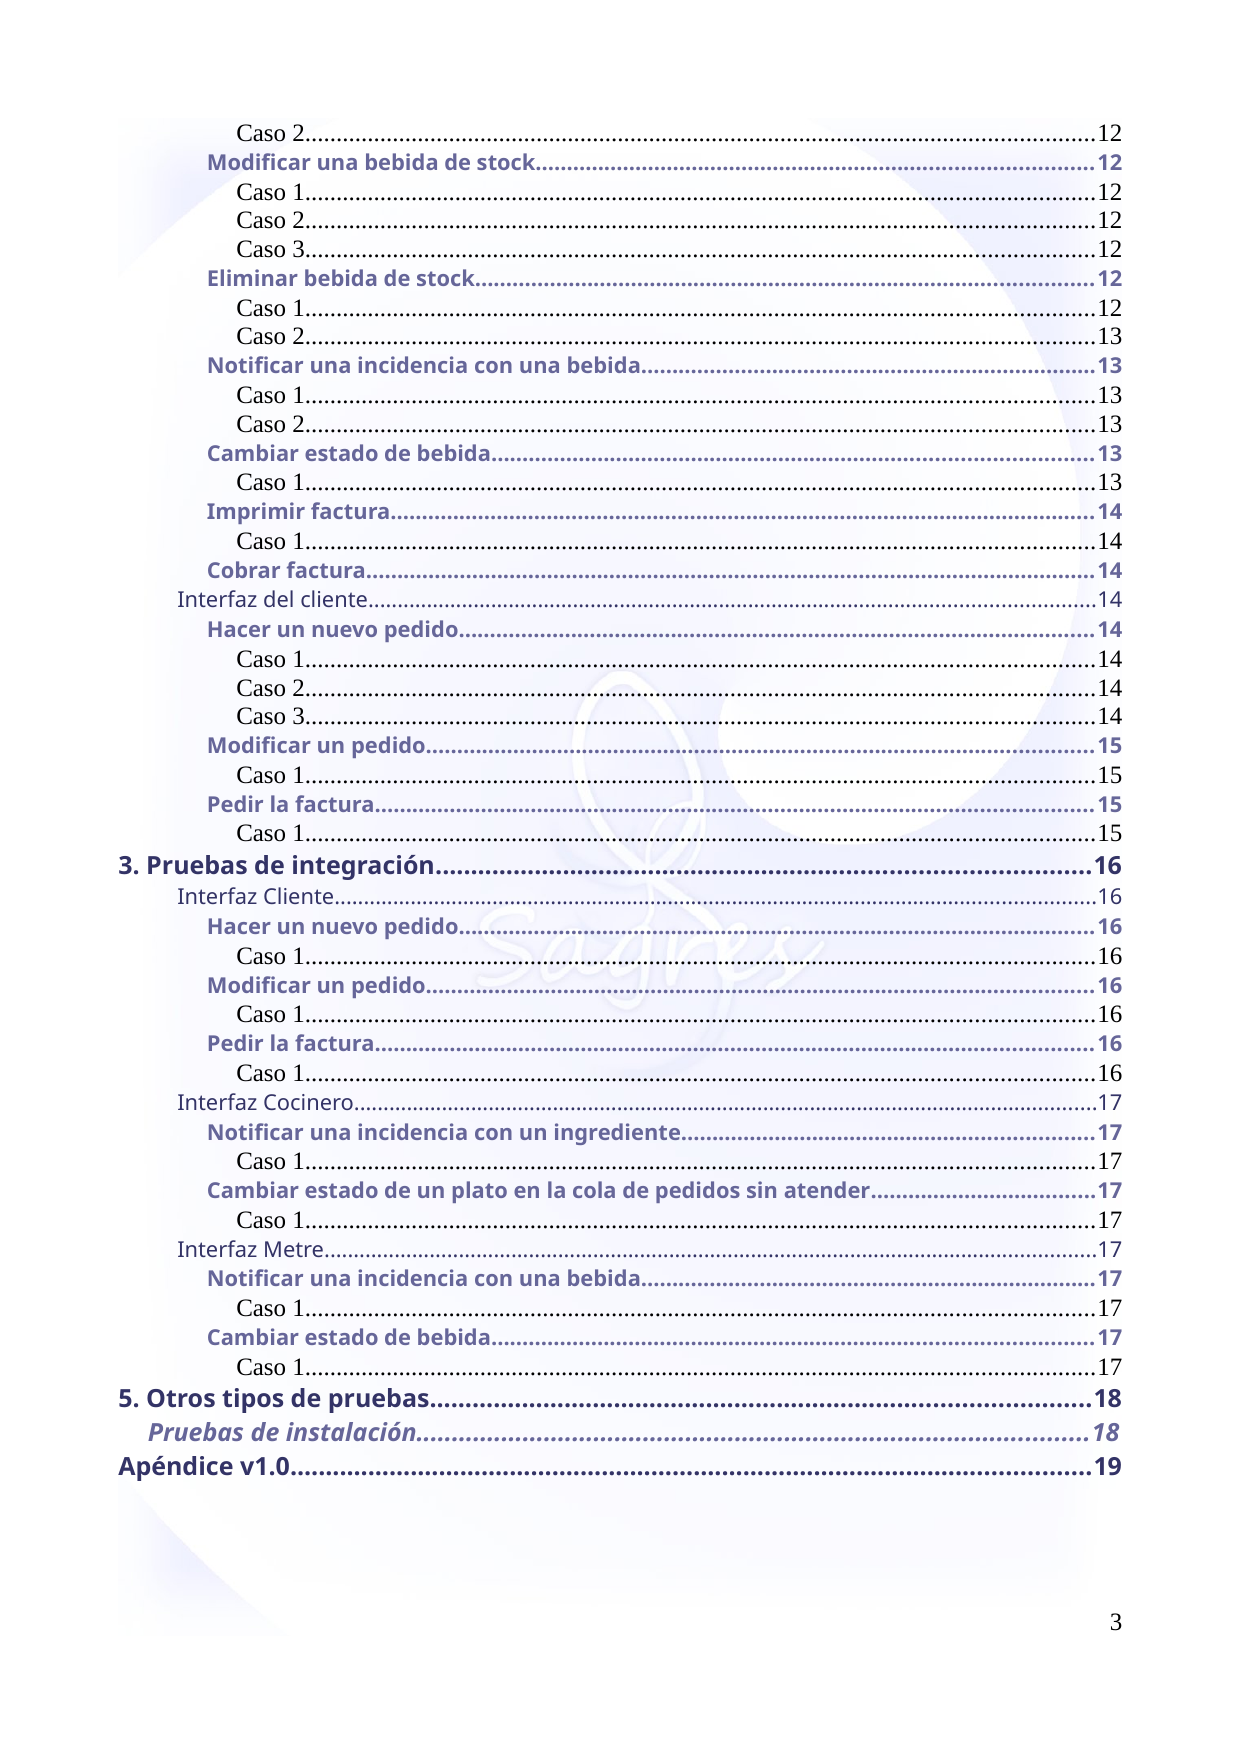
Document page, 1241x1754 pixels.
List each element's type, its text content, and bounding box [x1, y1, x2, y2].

text Caso 1 13 [236, 467, 1122, 496]
text Interfaz del cliente 14 [177, 584, 1122, 614]
text Cambiar estado de un plato en la cola de pedidos sin atender 17 [207, 1175, 1122, 1205]
text Caso 1 17 [236, 1205, 1122, 1234]
text 5. Otros tipos de pruebas 18 [118, 1381, 1122, 1414]
text Caso 2 12 [236, 118, 1122, 147]
picture [118, 118, 236, 847]
text Caso 2 13 [236, 321, 1122, 350]
text Caso 2 13 [236, 409, 1122, 437]
picture [118, 881, 236, 1381]
text Cobrar factura 14 [207, 554, 1122, 584]
text Caso 1 17 [236, 1146, 1122, 1175]
text Imprimir factura 14 [207, 496, 1122, 526]
text Interfaz Cliente 16 [177, 881, 1122, 911]
text Caso 1 15 [236, 760, 1122, 789]
text Pedir la factura 15 [207, 789, 1122, 818]
text Notificar una incidencia con una bebida 13 [207, 350, 1122, 380]
text Hacer un nuevo pedido 16 [207, 911, 1122, 941]
text Eliminar bebida de stock 12 [207, 263, 1122, 293]
text Caso 1 12 [236, 293, 1122, 321]
picture [118, 1414, 148, 1449]
text Caso 1 16 [236, 1058, 1122, 1087]
text Caso 1 14 [236, 644, 1122, 673]
text Notificar una incidencia con una bebida 17 [207, 1263, 1122, 1293]
text Caso 1 15 [236, 818, 1122, 847]
text Interfaz Metre 17 [177, 1234, 1122, 1263]
text Caso 3 12 [236, 234, 1122, 263]
text Cambiar estado de bebida 17 [207, 1322, 1122, 1352]
text Caso 3 14 [236, 701, 1122, 730]
text Notificar una incidencia con un ingrediente 17 [207, 1117, 1122, 1146]
text Modificar una bebida de stock 12 [207, 147, 1122, 177]
text Caso 1 16 [236, 999, 1122, 1028]
text Caso 1 12 [236, 177, 1122, 205]
picture [118, 1483, 1122, 1636]
text Caso 1 16 [236, 941, 1122, 970]
text Caso 2 14 [236, 673, 1122, 701]
text Modificar un pedido 16 [207, 970, 1122, 999]
text 3. Pruebas de integración 16 [118, 847, 1122, 881]
text Interfaz Cocinero 17 [177, 1087, 1122, 1117]
text Caso 1 17 [236, 1352, 1122, 1381]
text Apéndice v1.0 19 [118, 1449, 1122, 1483]
text Pedir la factura 16 [207, 1028, 1122, 1058]
text Caso 2 12 [236, 205, 1122, 234]
text Caso 1 14 [236, 526, 1122, 554]
text Modificar un pedido 15 [207, 730, 1122, 760]
text Cambiar estado de bebida 13 [207, 437, 1122, 467]
text Caso 1 13 [236, 380, 1122, 409]
text Hacer un nuevo pedido 14 [207, 614, 1122, 644]
text Pruebas de instalación 18 [148, 1414, 1122, 1449]
text Caso 1 17 [236, 1293, 1122, 1322]
